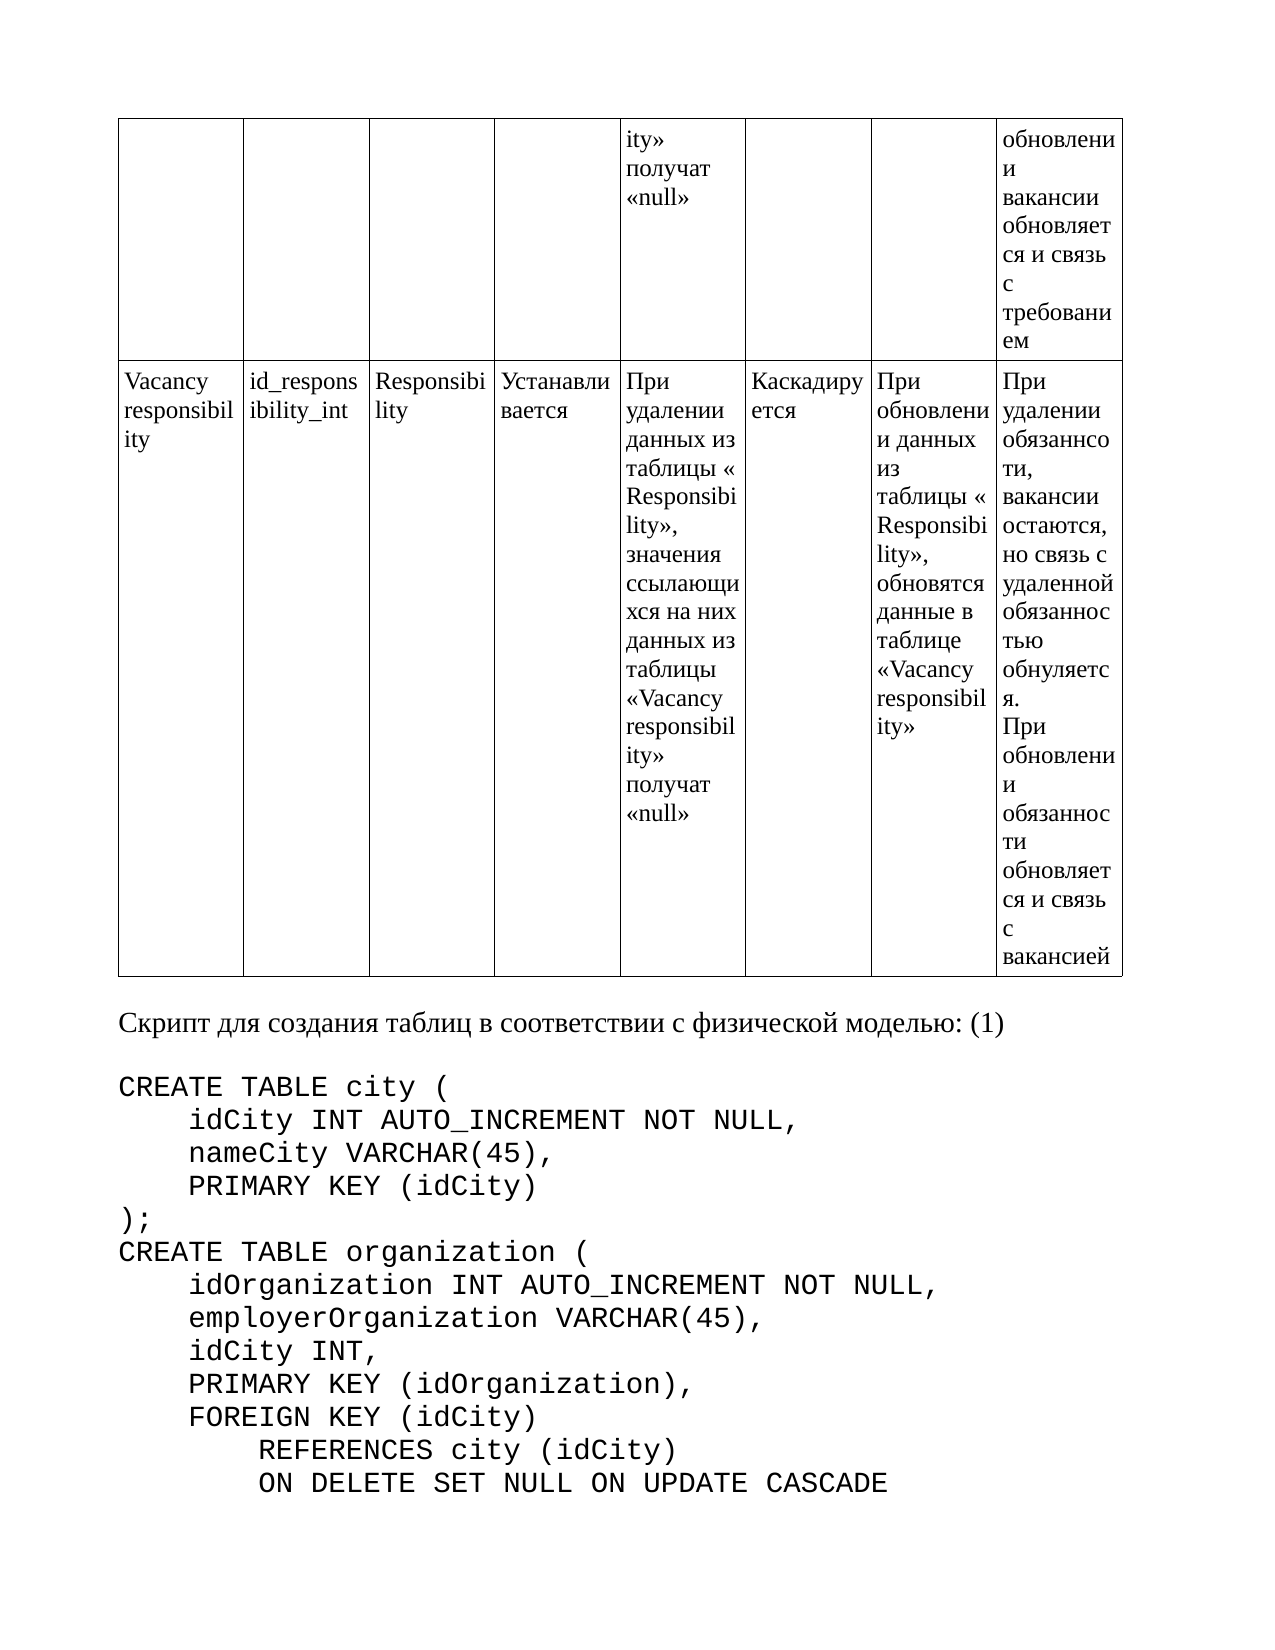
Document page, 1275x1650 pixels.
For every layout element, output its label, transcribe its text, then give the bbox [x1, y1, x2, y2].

table_cell При удалении данных из таблицы « Responsibility», значения ссылающихся на них данных из таблицы «Vacancy responsibility» получат «null» [621, 361, 745, 976]
table_cell [495, 119, 620, 360]
table_cell [746, 119, 871, 360]
text Скрипт для создания таблиц в соответствии с физической моделью: (1) [118, 1005, 1157, 1039]
table_cell Устанавливается [495, 361, 620, 976]
table_cell id_responsibility_int [244, 361, 369, 976]
table_cell При удалении обязаннсоти, вакансии остаются, но связь с удаленной обязанностью обнуляется. При обновлении обязанности обновляется и связь с вакансией [997, 361, 1122, 976]
table_cell [370, 119, 494, 360]
text CREATE TABLE city ( idCity INT AUTO_INCREMENT NOT NULL, nameCity VARCHAR(45), PRIMARY KEY (idCity) ); CREATE TABLE organization ( idOrganization INT AUTO_INCREMENT NOT NULL, employerOrganization VARCHAR(45), idCity INT, PRIMARY KEY (idOrganization), FOREIGN KEY (idCity) REFERENCES city (idCity) ON DELETE SET NULL ON UPDATE CASCADE [118, 1072, 1157, 1501]
table_cell [119, 119, 243, 360]
table_cell Responsibility [370, 361, 494, 976]
table_cell [244, 119, 369, 360]
table_cell обновлении вакансии обновляется и связь с требованием [997, 119, 1122, 360]
table_cell Vacancy responsibility [119, 361, 243, 976]
table_cell ity» получат «null» [621, 119, 745, 360]
table_cell Каскадируется [746, 361, 871, 976]
table_cell При обновлении данных из таблицы « Responsibility», обновятся данные в таблице «Vacancy responsibility» [872, 361, 996, 976]
table_cell [872, 119, 996, 360]
